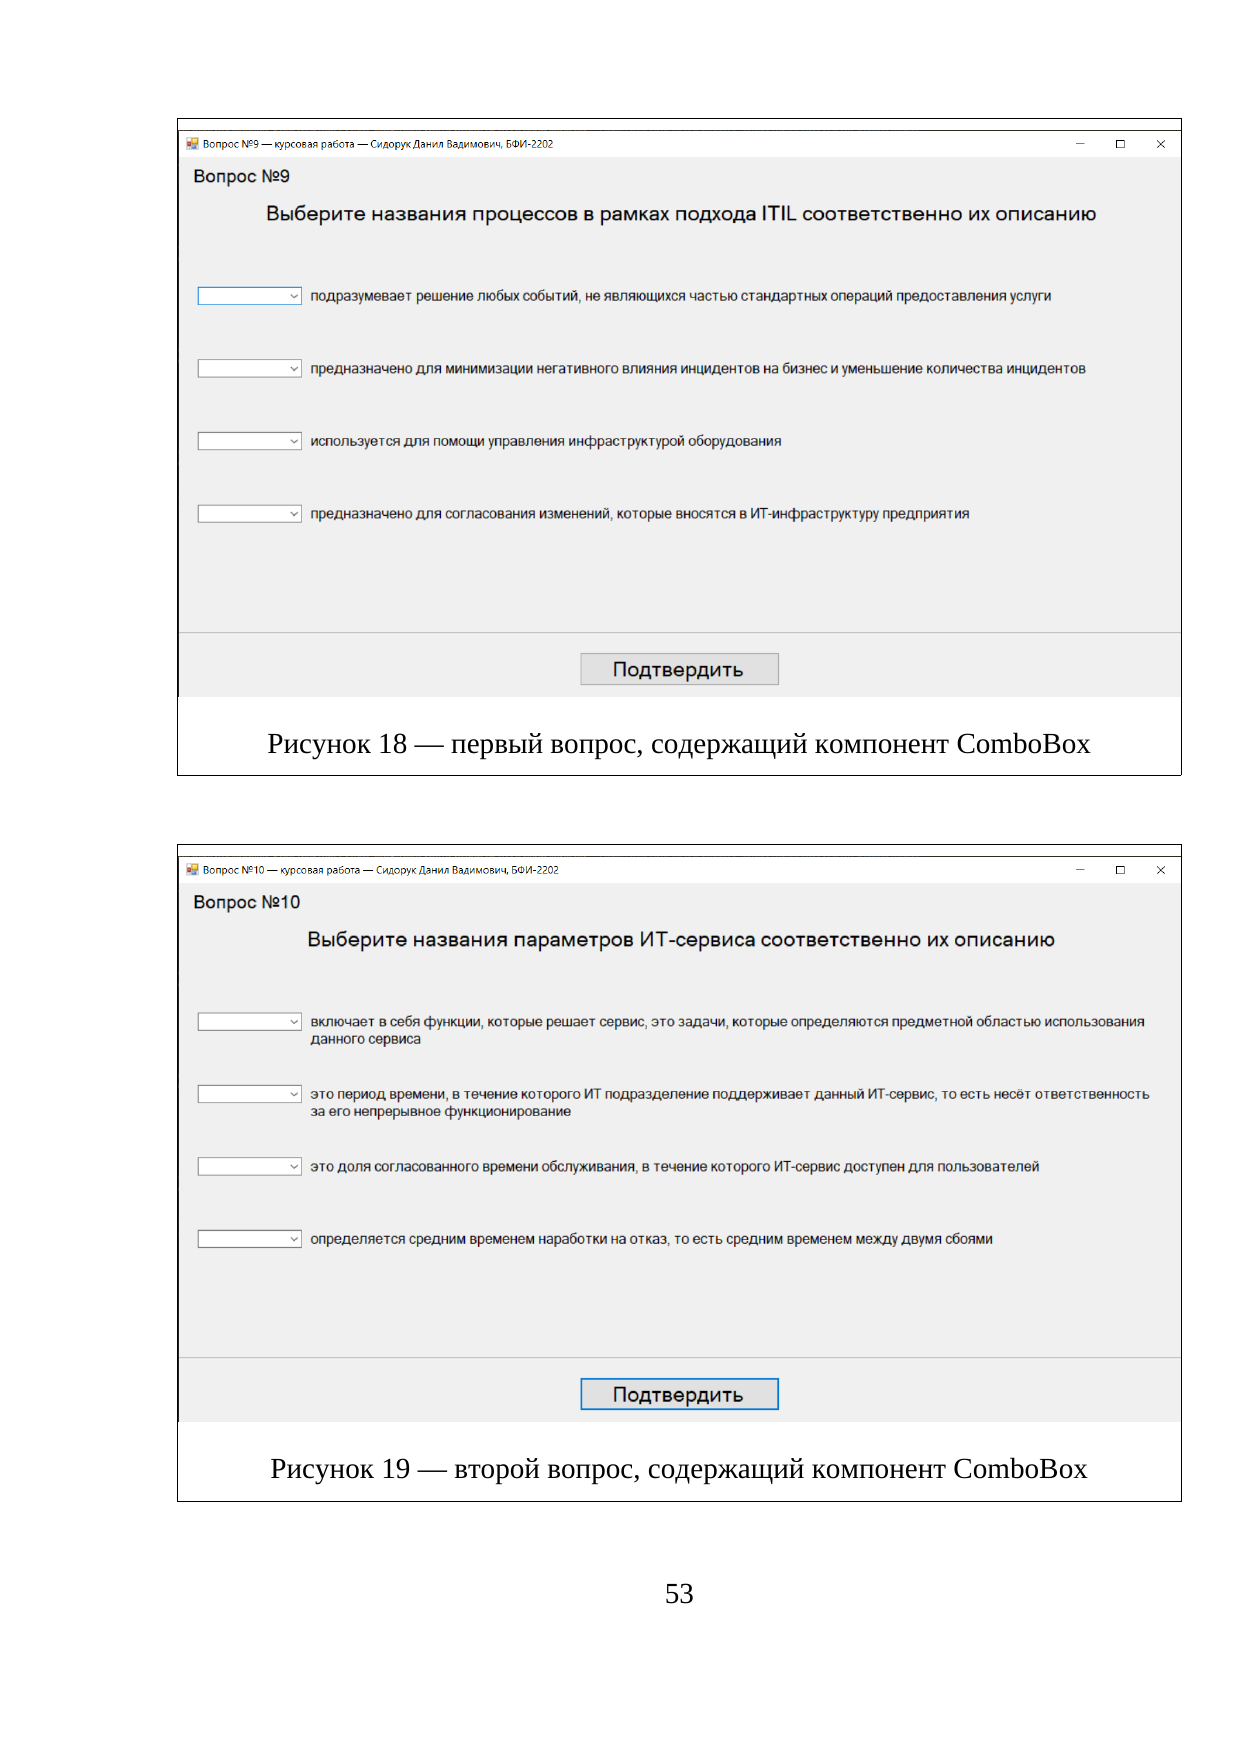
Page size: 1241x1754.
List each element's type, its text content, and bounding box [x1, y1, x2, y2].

text Рисунок 18 — первый вопрос, содержащий компонент ComboBox [178, 726, 1181, 759]
picture [178, 856, 1181, 1422]
picture [178, 130, 1181, 697]
text Рисунок 19 — второй вопрос, содержащий компонент ComboBox [178, 1451, 1181, 1485]
